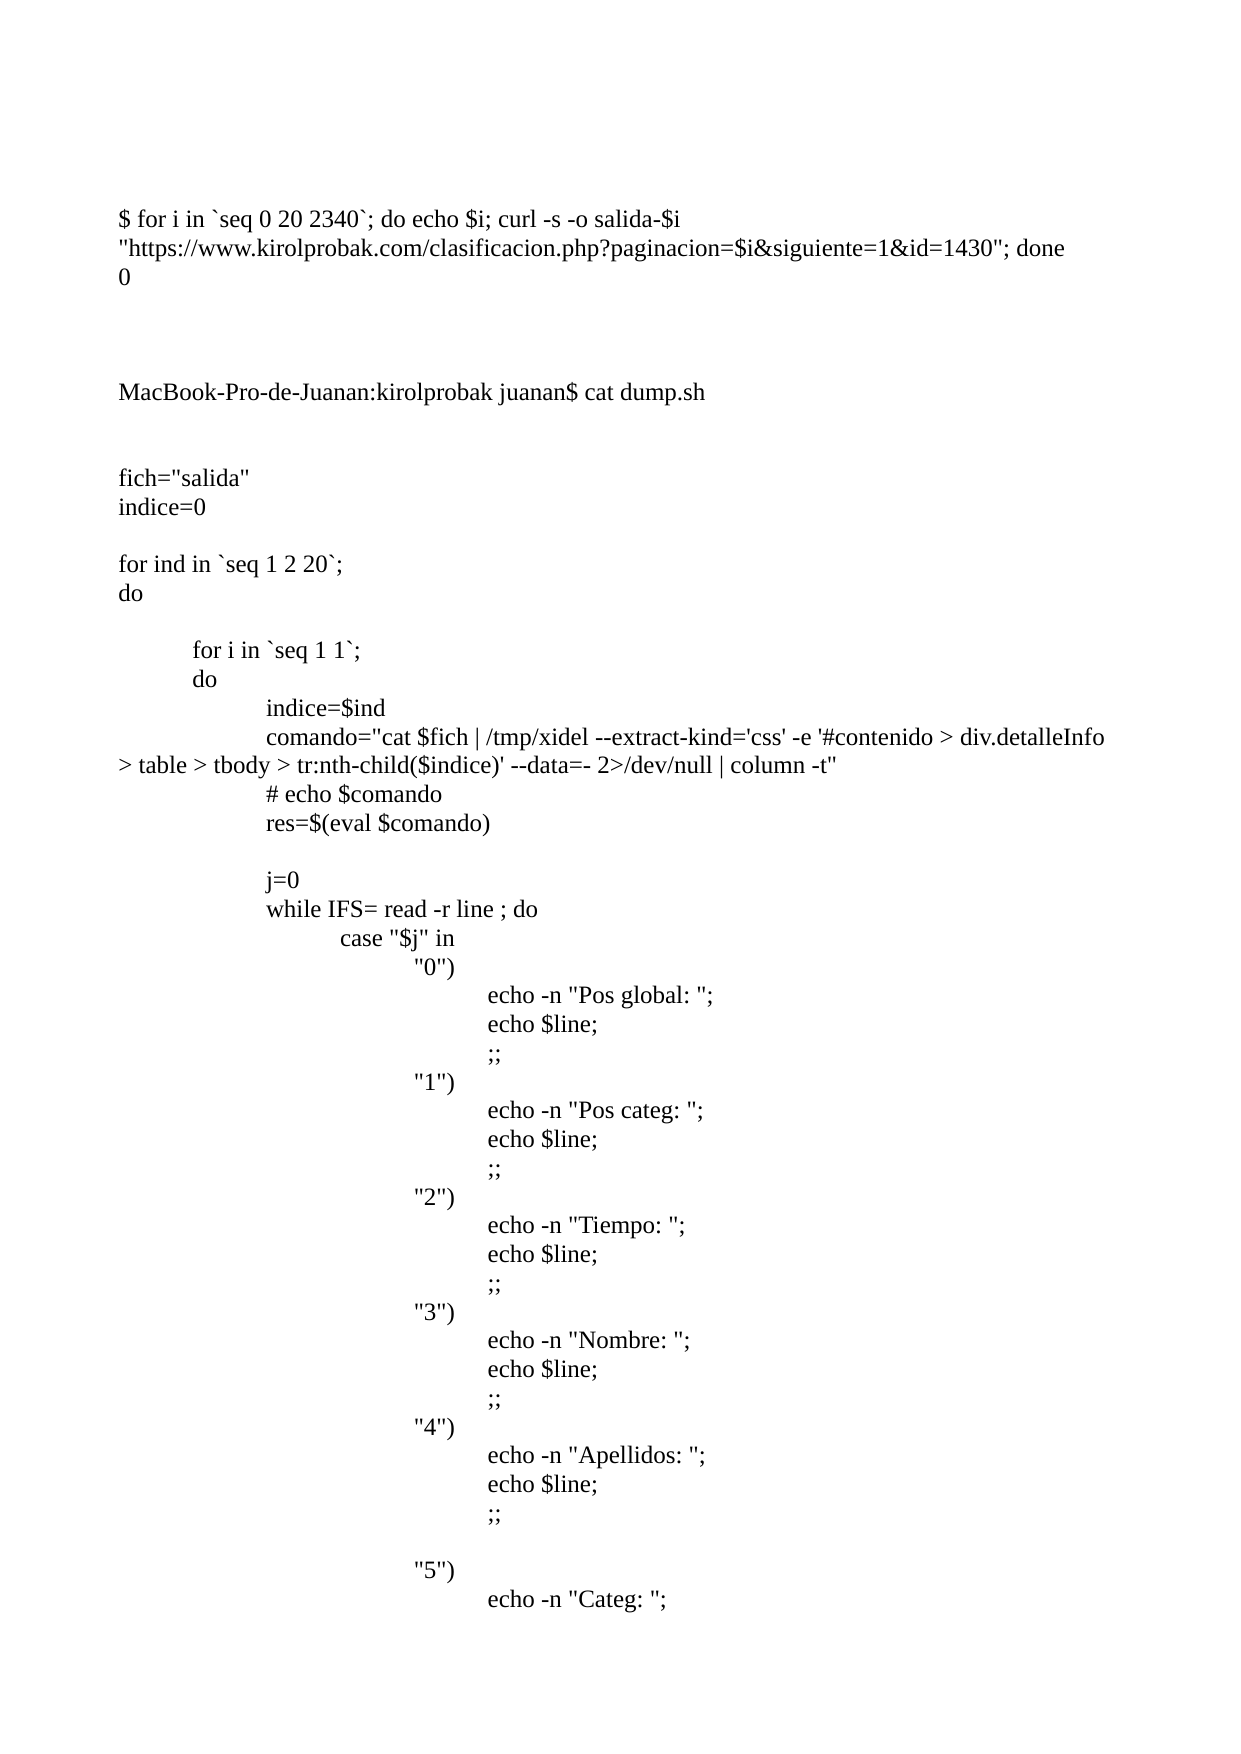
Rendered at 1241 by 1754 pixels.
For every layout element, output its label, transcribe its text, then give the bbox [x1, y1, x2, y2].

text echo -n "Categ: "; [118, 1584, 1122, 1613]
text "2") [118, 1182, 1122, 1211]
text while IFS= read -r line ; do [118, 894, 1122, 923]
text echo -n "Apellidos: "; [118, 1441, 1122, 1469]
text ;; [118, 1153, 1122, 1182]
text echo $line; [118, 1469, 1122, 1498]
text "5") [118, 1556, 1122, 1584]
text for ind in `seq 1 2 20`; [118, 549, 1122, 578]
text $ for i in `seq 0 20 2340`; do echo $i; curl -s -o salida-$i "https://www.kirolprobak.com/clasificacion.php?paginacion=$i&siguiente=1&id=1430"; done [118, 204, 1122, 262]
text case "$j" in [118, 923, 1122, 952]
text echo -n "Tiempo: "; [118, 1211, 1122, 1239]
text do [118, 578, 1122, 607]
text indice=0 [118, 492, 1122, 521]
text echo $line; [118, 1354, 1122, 1383]
text ;; [118, 1383, 1122, 1412]
text echo $line; [118, 1239, 1122, 1268]
text fich="salida" [118, 463, 1122, 492]
text "0") [118, 952, 1122, 981]
text comando="cat $fich | /tmp/xidel --extract-kind='css' -e '#contenido > div.detalleInfo > table > tbody > tr:nth-child($indice)' --data=- 2>/dev/null | column -t" [118, 722, 1122, 779]
text echo -n "Nombre: "; [118, 1326, 1122, 1354]
text 0 [118, 262, 1122, 291]
text res=$(eval $comando) [118, 808, 1122, 837]
text do [118, 664, 1122, 693]
text ;; [118, 1498, 1122, 1527]
text echo -n "Pos global: "; [118, 981, 1122, 1009]
text for i in `seq 1 1`; [118, 636, 1122, 664]
text # echo $comando [118, 779, 1122, 808]
text ;; [118, 1268, 1122, 1297]
text "4") [118, 1412, 1122, 1441]
text indice=$ind [118, 693, 1122, 722]
text echo -n "Pos categ: "; [118, 1096, 1122, 1124]
text j=0 [118, 866, 1122, 894]
text "1") [118, 1067, 1122, 1096]
text echo $line; [118, 1124, 1122, 1153]
text echo $line; [118, 1009, 1122, 1038]
text MacBook-Pro-de-Juanan:kirolprobak juanan$ cat dump.sh [118, 377, 1122, 406]
text "3") [118, 1297, 1122, 1326]
text ;; [118, 1038, 1122, 1067]
